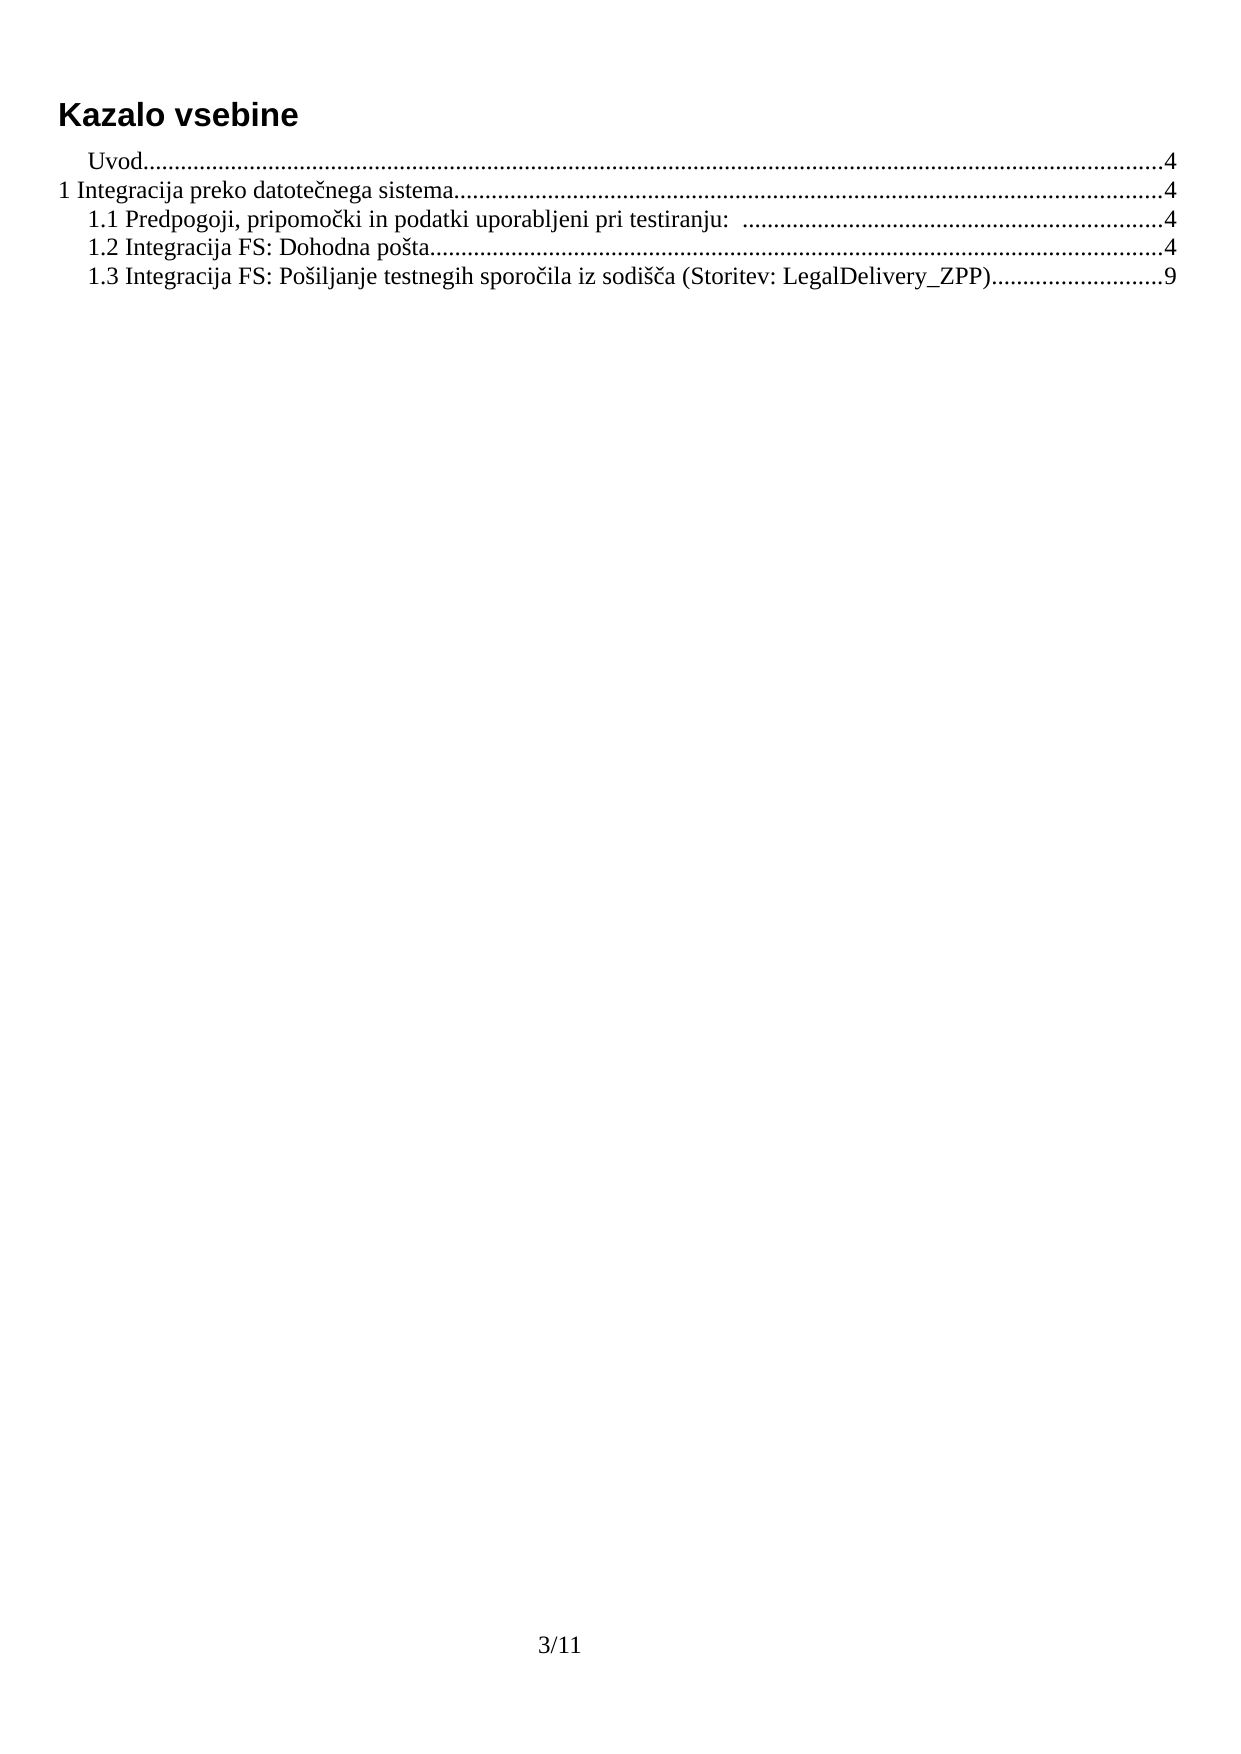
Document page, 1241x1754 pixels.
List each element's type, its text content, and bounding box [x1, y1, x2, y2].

text 1.1 Predpogoji, pripomočki in podatki uporabljeni pri testiranju: 4 [87, 204, 1177, 232]
text 1.3 Integracija FS: Pošiljanje testnegih sporočila iz sodišča (Storitev: LegalDelivery_ZPP) 9 [87, 261, 1177, 290]
subtitle Kazalo vsebine [58, 95, 1177, 134]
text Uvod 4 [87, 146, 1177, 175]
text 1.2 Integracija FS: Dohodna pošta 4 [87, 232, 1177, 261]
text 1 Integracija preko datotečnega sistema. 4 [58, 175, 1177, 204]
